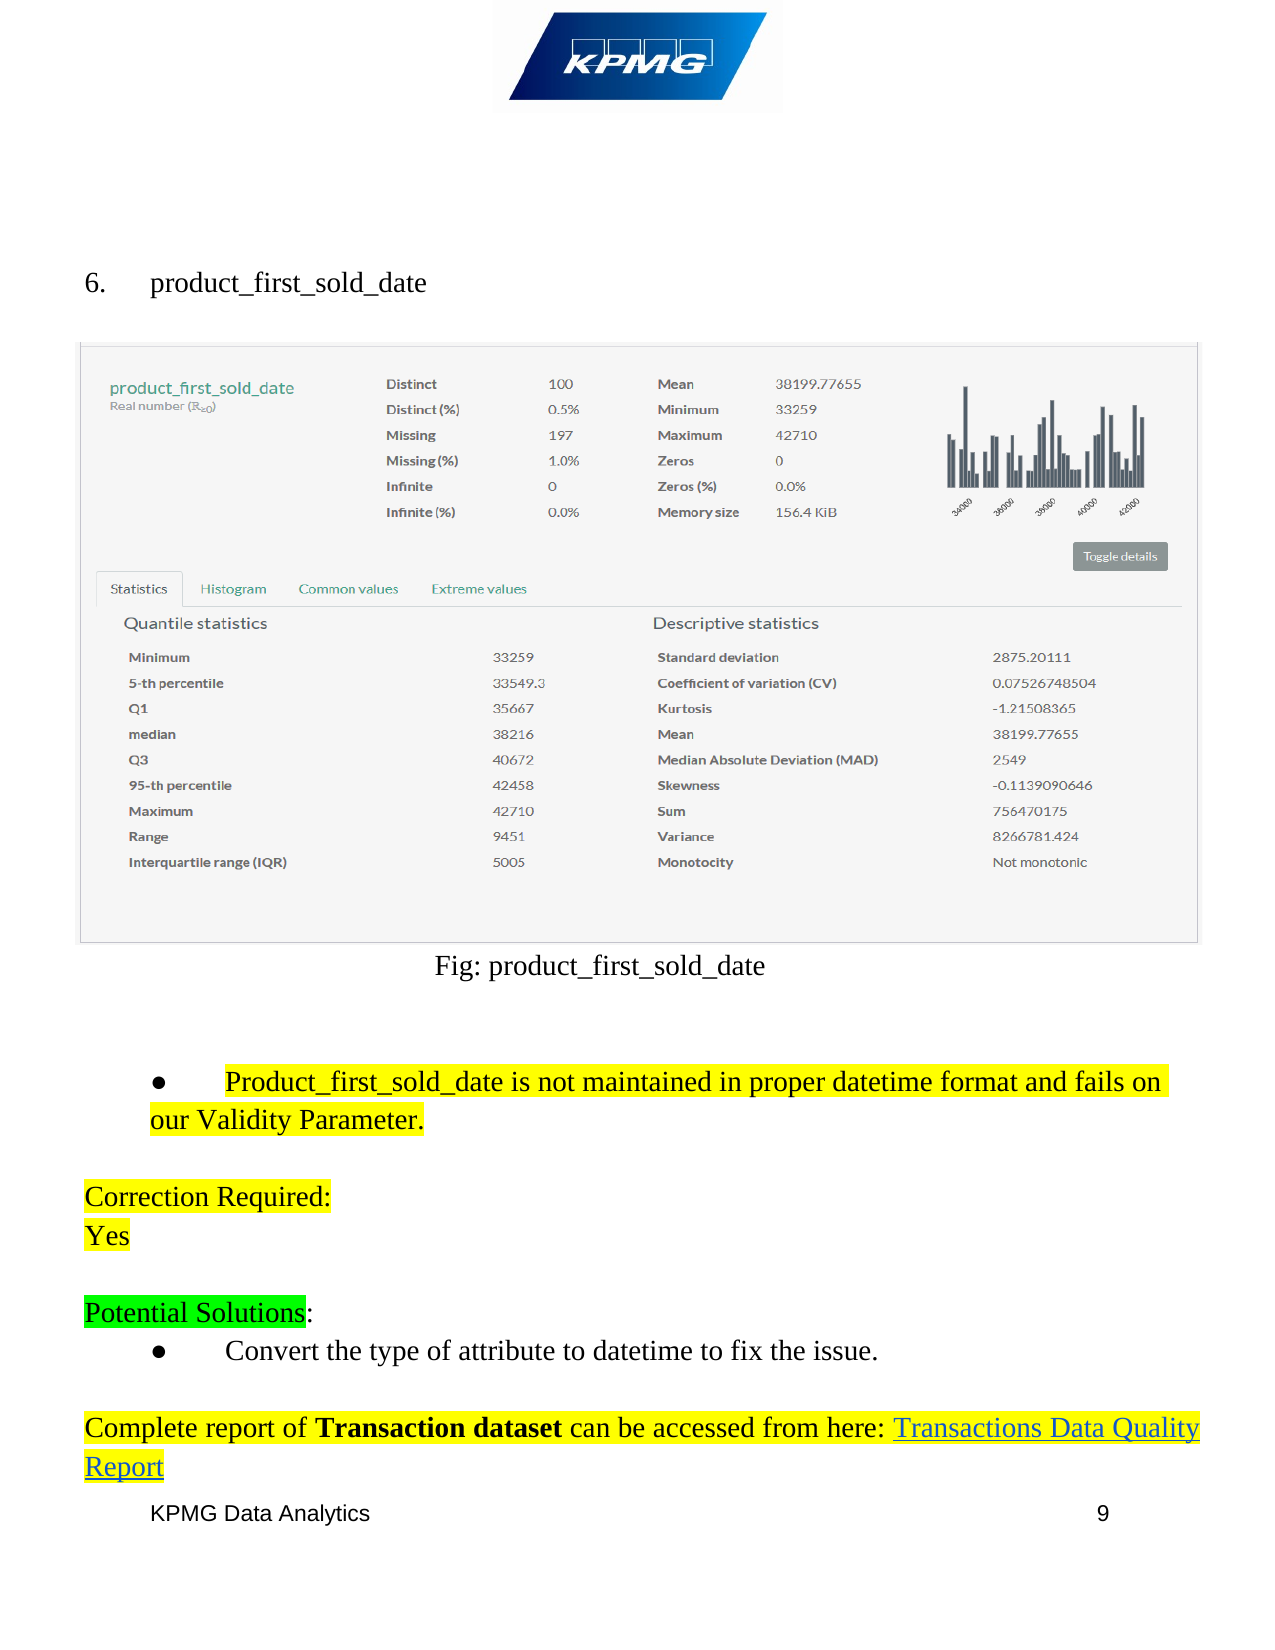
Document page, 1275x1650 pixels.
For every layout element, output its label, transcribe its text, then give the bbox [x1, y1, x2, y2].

list Convert the type of attribute to datetime to fix the issue. [150, 1333, 1200, 1367]
text Potential Solutions: [84, 1295, 1200, 1328]
text Correction Required: [84, 1179, 1200, 1213]
text Complete report of Transaction dataset can be accessed from here: Transactions Data Quality Report [84, 1411, 1200, 1483]
list Product_first_sold_date is not maintained in proper datetime format and fails on our Validity Parameter. [150, 1064, 1200, 1136]
list product_first_sold_date [84, 266, 1125, 299]
text Fig: product_first_sold_date [75, 948, 1125, 982]
text Yes [84, 1218, 1200, 1251]
